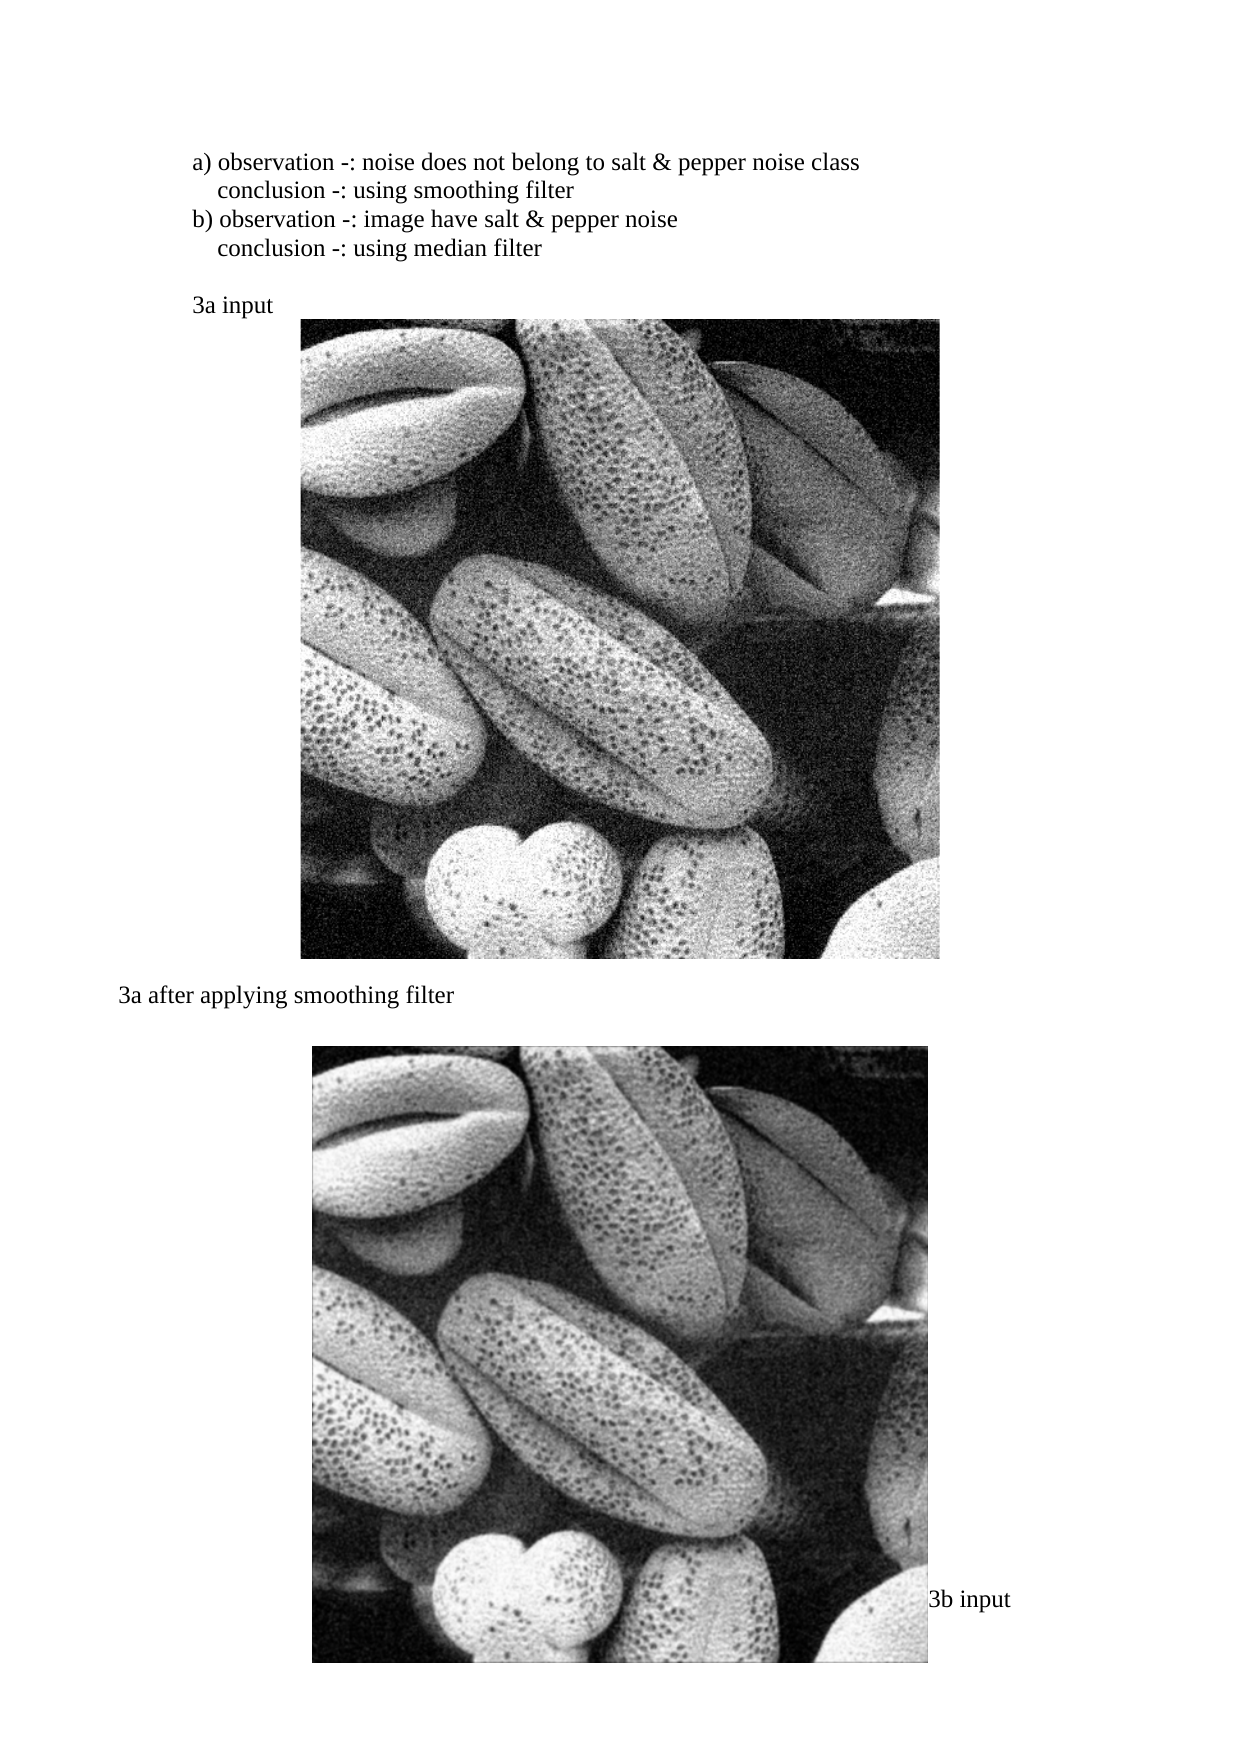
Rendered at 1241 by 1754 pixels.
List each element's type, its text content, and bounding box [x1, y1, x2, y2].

picture [312, 1046, 928, 1663]
text [118, 1584, 312, 1613]
text conclusion -: using median filter [118, 233, 1122, 262]
text 3b input [928, 1584, 1122, 1613]
text b) observation -: image have salt & pepper noise [118, 204, 1122, 233]
text 3a input [118, 291, 1122, 319]
text conclusion -: using smoothing filter [118, 176, 1122, 204]
text 3a after applying smoothing filter [118, 981, 1122, 1009]
text a) observation -: noise does not belong to salt & pepper noise class [118, 147, 1122, 176]
picture [300, 319, 940, 959]
